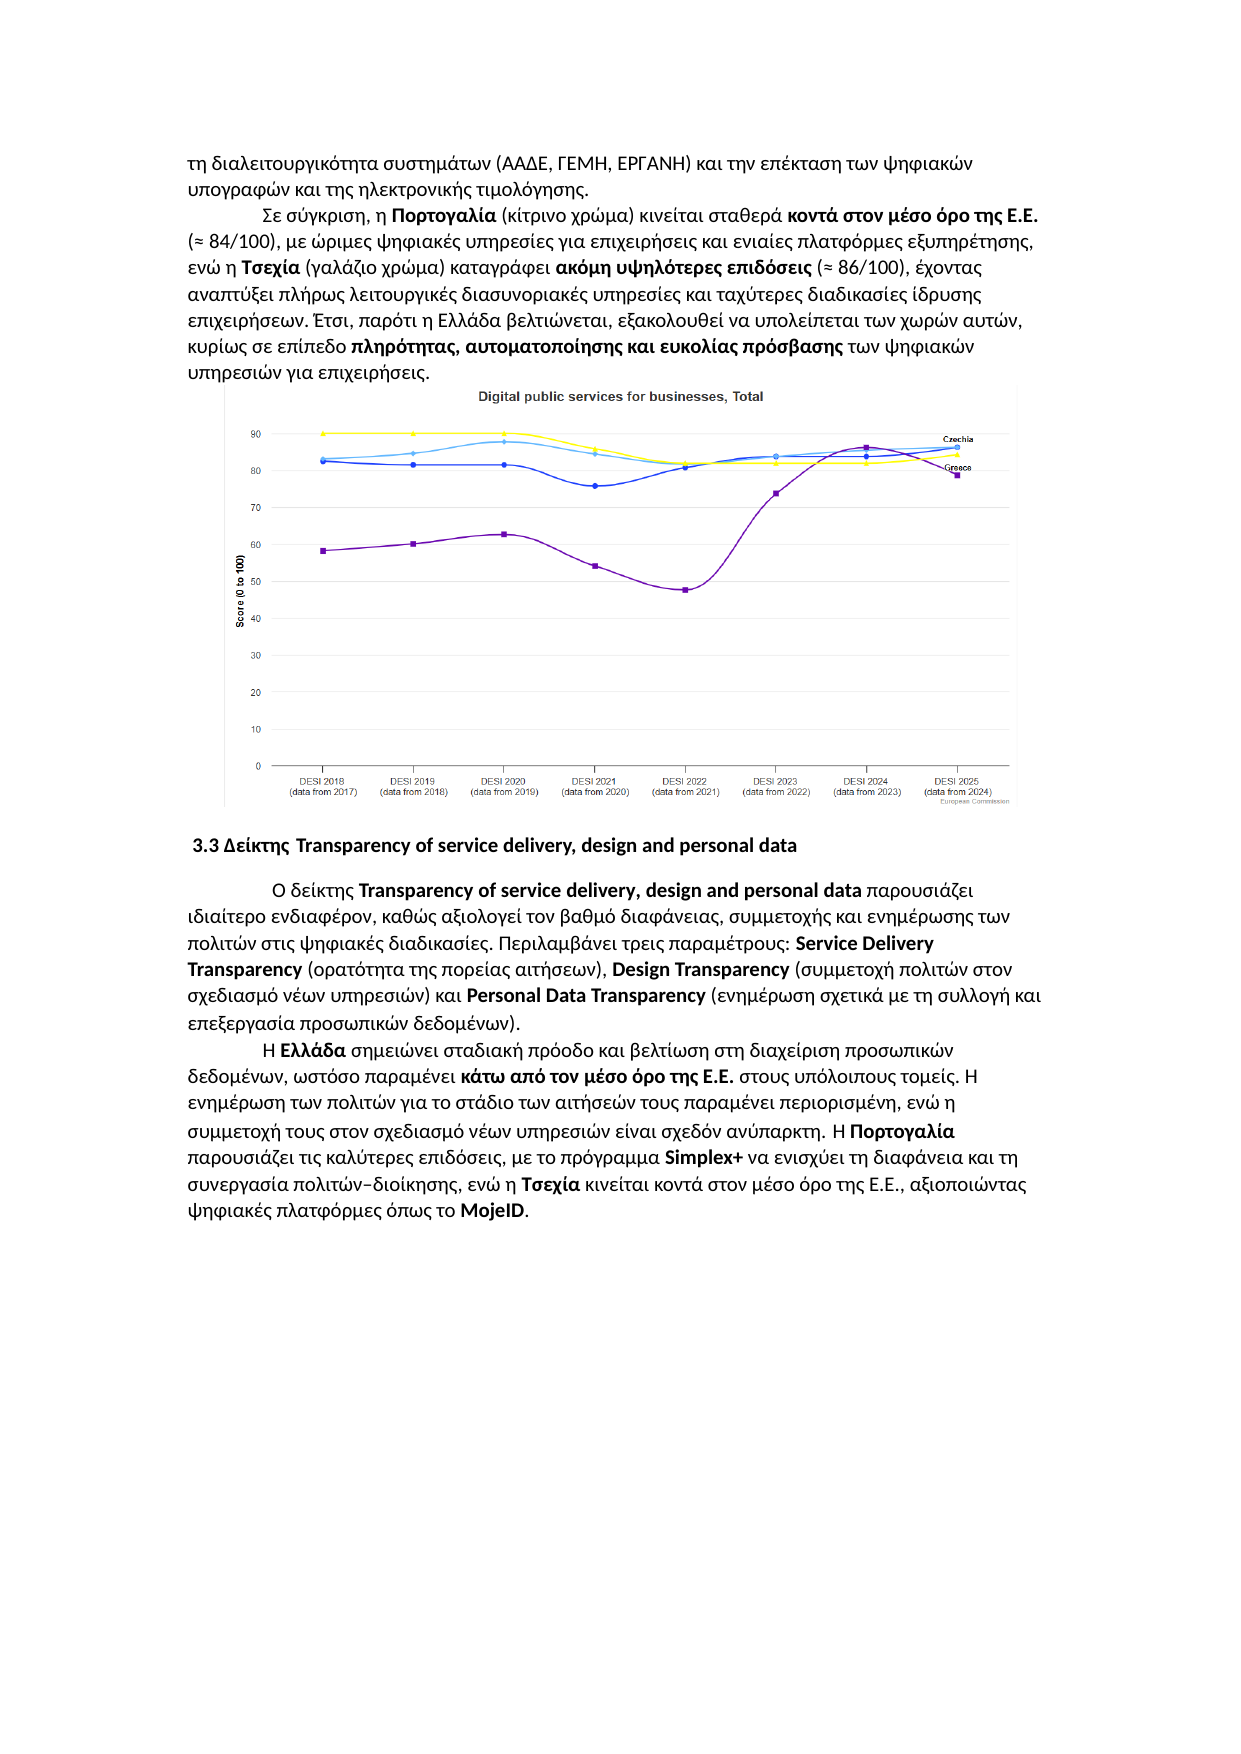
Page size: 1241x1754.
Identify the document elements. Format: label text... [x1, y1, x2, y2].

text 3.3 Δείκτης Transparency of service delivery, design and personal data [187, 824, 1053, 860]
text τη διαλειτουργικότητα συστημάτων (ΑΑΔΕ, ΓΕΜΗ, ΕΡΓΑΝΗ) και την επέκταση των ψηφιακών υπογραφών και της ηλεκτρονικής τιμολόγησης. [187, 150, 1053, 202]
text Ο δείκτης Transparency of service delivery, design and personal data παρουσιάζει ιδιαίτερο ενδιαφέρον, καθώς αξιολογεί τον βαθμό διαφάνειας, συμμετοχής και ενημέρωσης των πολιτών στις ψηφιακές διαδικασίες. Περιλαμβάνει τρεις παραμέτρους: Service Delivery Transparency (ορατότητα της πορείας αιτήσεων), Design Transparency (συμμετοχή πολιτών στον σχεδιασμό νέων υπηρεσιών) και Personal Data Transparency (ενημέρωση σχετικά με τη συλλογή και επεξεργασία προσωπικών δεδομένων). [187, 878, 1053, 1036]
text Σε σύγκριση, η Πορτογαλία (κίτρινο χρώμα) κινείται σταθερά κοντά στον μέσο όρο της Ε.Ε. (≈ 84/100), με ώριμες ψηφιακές υπηρεσίες για επιχειρήσεις και ενιαίες πλατφόρμες εξυπηρέτησης, ενώ η Τσεχία (γαλάζιο χρώμα) καταγράφει ακόμη υψηλότερες επιδόσεις (≈ 86/100), έχοντας αναπτύξει πλήρως λειτουργικές διασυνοριακές υπηρεσίες και ταχύτερες διαδικασίες ίδρυσης επιχειρήσεων. Έτσι, παρότι η Ελλάδα βελτιώνεται, εξακολουθεί να υπολείπεται των χωρών αυτών, κυρίως σε επίπεδο πληρότητας, αυτοματοποίησης και ευκολίας πρόσβασης των ψηφιακών υπηρεσιών για επιχειρήσεις. [187, 202, 1053, 384]
text Η Ελλάδα σημειώνει σταδιακή πρόοδο και βελτίωση στη διαχείριση προσωπικών δεδομένων, ωστόσο παραμένει κάτω από τον μέσο όρο της Ε.Ε. στους υπόλοιπους τομείς. Η ενημέρωση των πολιτών για το στάδιο των αιτήσεών τους παραμένει περιορισμένη, ενώ η συμμετοχή τους στον σχεδιασμό νέων υπηρεσιών είναι σχεδόν ανύπαρκτη. Η Πορτογαλία παρουσιάζει τις καλύτερες επιδόσεις, με το πρόγραμμα Simplex+ να ενισχύει τη διαφάνεια και τη συνεργασία πολιτών–διοίκησης, ενώ η Τσεχία κινείται κοντά στον μέσο όρο της Ε.Ε., αξιοποιώντας ψηφιακές πλατφόρμες όπως το MojeID. [187, 1037, 1053, 1222]
